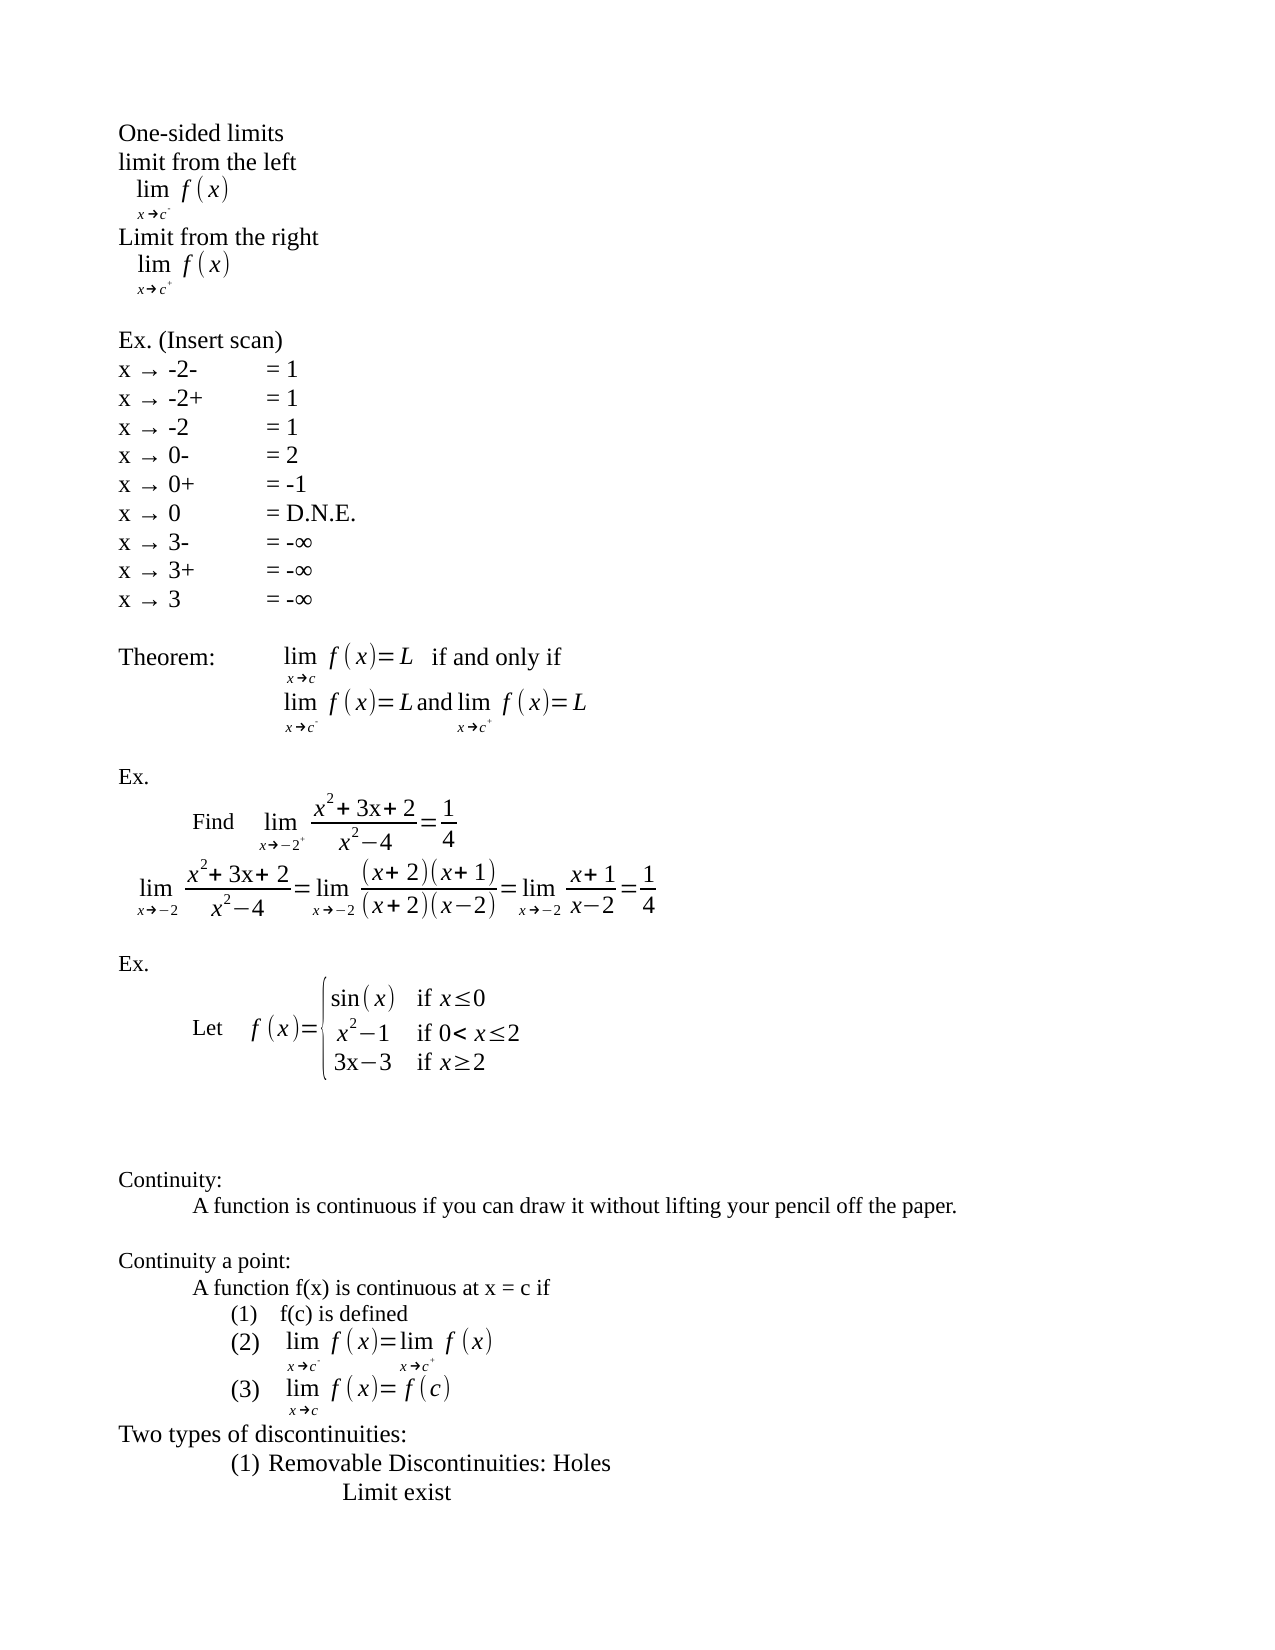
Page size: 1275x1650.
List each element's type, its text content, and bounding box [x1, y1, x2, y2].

text x → 3 = -∞ [118, 584, 1157, 613]
text x → 3+ = -∞ [118, 556, 1157, 584]
text x → -2- = 1 [118, 354, 1157, 383]
text A function f(x) is continuous at x = c if [118, 1274, 1157, 1300]
text Ex. [118, 950, 1157, 977]
text Continuity a point: [118, 1248, 1157, 1274]
text Two types of discontinuities: [118, 1419, 1157, 1448]
text Find [118, 789, 1157, 856]
text Ex. [118, 763, 1157, 789]
text A function is continuous if you can draw it without lifting your pencil off the paper. [118, 1192, 1157, 1219]
text Ex. (Insert scan) [118, 326, 1157, 354]
text x → 3- = -∞ [118, 527, 1157, 556]
text limit from the left [118, 147, 1157, 176]
text x → 0 = D.N.E. [118, 498, 1157, 527]
text One-sided limits [118, 118, 1157, 147]
text x → -2+ = 1 [118, 383, 1157, 412]
list f(c) is defined [231, 1300, 1157, 1327]
text x → 0+ = -1 [118, 469, 1157, 498]
text Let [118, 977, 1157, 1080]
text x → -2 = 1 [118, 412, 1157, 441]
text Theorem: if and only if [118, 642, 1157, 687]
text Limit from the right [118, 222, 1157, 251]
list Removable Discontinuities: Holes Limit exist [231, 1448, 1157, 1505]
text Continuity: [118, 1166, 1157, 1192]
text x → 0- = 2 [118, 441, 1157, 469]
